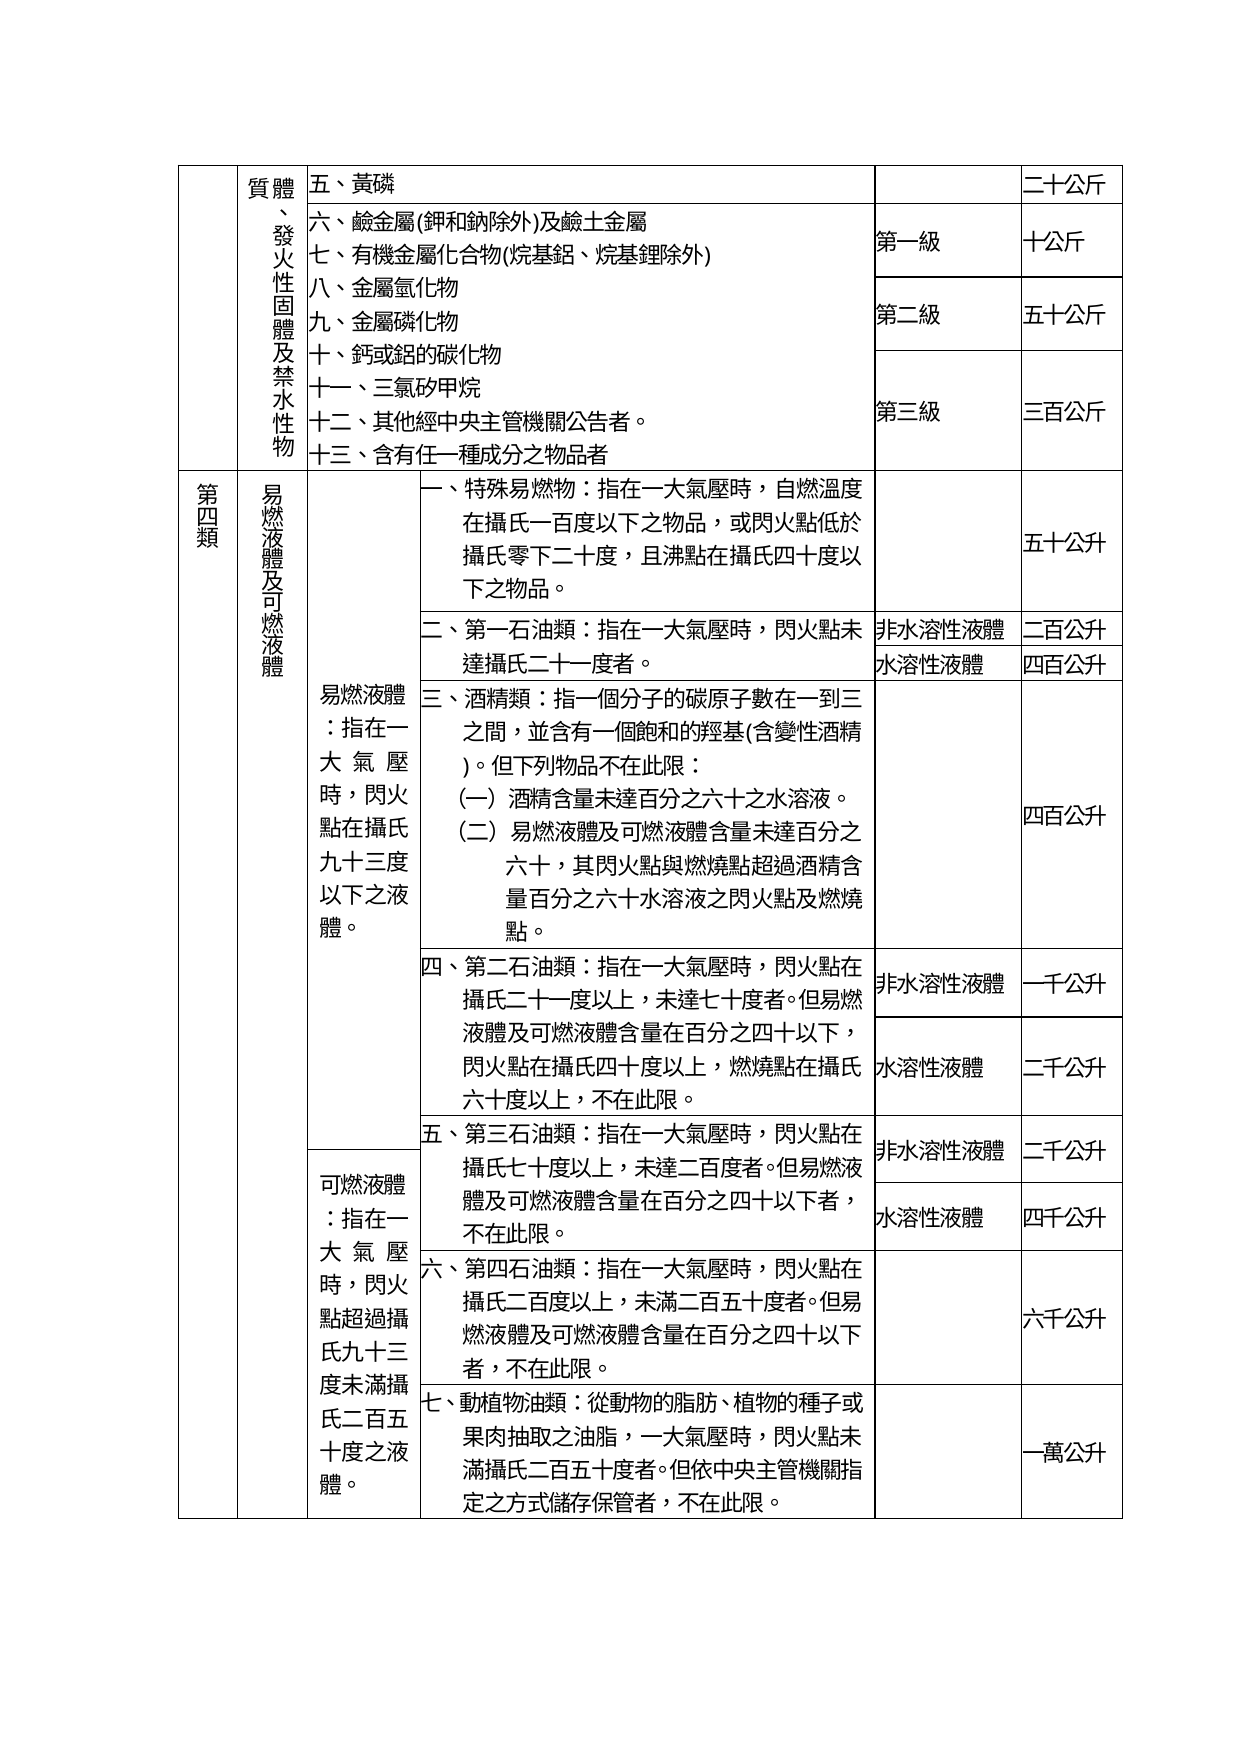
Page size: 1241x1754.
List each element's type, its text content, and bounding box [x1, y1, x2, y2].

table_cell 一萬公升 [1022, 1385, 1122, 1518]
table_cell 易燃液體及可燃液體 [238, 471, 307, 1518]
table_cell 二百公升 [1022, 612, 1122, 645]
table_cell 三百公斤 [1022, 351, 1122, 470]
table_cell 五、黃磷 [308, 166, 874, 202]
table_cell 第三級 [876, 351, 1021, 470]
table_cell 易燃液體 ：指在一大氣壓時，閃火點在攝氏九十三度以下之液體。 [308, 471, 420, 1148]
table_cell 第一級 [876, 204, 1021, 276]
table_cell 二千公升 [1022, 1116, 1122, 1182]
table_cell [876, 1251, 1021, 1384]
table_cell 水溶性液體 [876, 1018, 1021, 1115]
table_cell 第四類 [179, 471, 237, 1518]
table_cell 二、第一石油類：指在一大氣壓時，閃火點未達攝氏二十一度者。 [421, 612, 874, 680]
table_cell 五十公升 [1022, 471, 1122, 611]
table_cell 可燃液體 ：指在一大氣壓時，閃火點超過攝氏九十三度未滿攝氏二百五十度之液體。 [308, 1150, 420, 1518]
table_cell 十公斤 [1022, 204, 1122, 276]
table_cell 四百公升 [1022, 681, 1122, 947]
table_cell [179, 166, 237, 470]
table_cell [876, 681, 1021, 947]
table_cell 五十公斤 [1022, 278, 1122, 350]
table_cell 四千公升 [1022, 1183, 1122, 1249]
table_cell 水溶性液體 [876, 646, 1021, 680]
table_cell 五、第三石油類：指在一大氣壓時，閃火點在攝氏七十度以上，未達二百度者。但易燃液體及可燃液體含量在百分之四十以下者，不在此限。 [421, 1116, 874, 1249]
table_cell 四百公升 [1022, 646, 1122, 680]
table_cell [876, 166, 1021, 202]
table_cell 三、酒精類：指一個分子的碳原子數在一到三之間，並含有一個飽和的羥基(含變性酒精)。但下列物品不在此限： （一）酒精含量未達百分之六十之水溶液。 （二）易燃液體及可燃液體含量未達百分之六十，其閃火點與燃燒點超過酒精含量百分之六十水溶液之閃火點及燃燒點。 [421, 681, 874, 947]
table_cell [876, 471, 1021, 611]
table_cell 發火性液體、發火性固體及禁水性物質 [238, 166, 307, 470]
table_cell 水溶性液體 [876, 1183, 1021, 1249]
table_cell 一千公升 [1022, 949, 1122, 1016]
table_cell 一、特殊易燃物：指在一大氣壓時，自燃溫度在攝氏一百度以下之物品，或閃火點低於攝氏零下二十度，且沸點在攝氏四十度以下之物品。 [421, 471, 874, 611]
table_cell 六、鹼金屬(鉀和鈉除外)及鹼土金屬 七、有機金屬化合物(烷基鋁、烷基鋰除外) 八、金屬氫化物 九、金屬磷化物 十、鈣或鋁的碳化物 十一、三氯矽甲烷 十二、其他經中央主管機關公告者。 十三、含有任一種成分之物品者 [308, 204, 874, 470]
table_cell 非水溶性液體 [876, 949, 1021, 1016]
table_cell 二千公升 [1022, 1018, 1122, 1115]
table_cell 七、動植物油類：從動物的脂肪、植物的種子或果肉抽取之油脂，一大氣壓時，閃火點未滿攝氏二百五十度者。但依中央主管機關指定之方式儲存保管者，不在此限。 [421, 1385, 874, 1518]
table_cell [876, 1385, 1021, 1518]
table_cell 二十公斤 [1022, 166, 1122, 202]
table_cell 六、第四石油類：指在一大氣壓時，閃火點在攝氏二百度以上，未滿二百五十度者。但易燃液體及可燃液體含量在百分之四十以下者，不在此限。 [421, 1251, 874, 1384]
table_cell 六千公升 [1022, 1251, 1122, 1384]
table_cell 非水溶性液體 [876, 612, 1021, 645]
table_cell 第二級 [876, 278, 1021, 350]
table_cell 非水溶性液體 [876, 1116, 1021, 1182]
table_cell 四、第二石油類：指在一大氣壓時，閃火點在攝氏二十一度以上，未達七十度者。但易燃液體及可燃液體含量在百分之四十以下，閃火點在攝氏四十度以上，燃燒點在攝氏六十度以上，不在此限。 [421, 949, 874, 1115]
